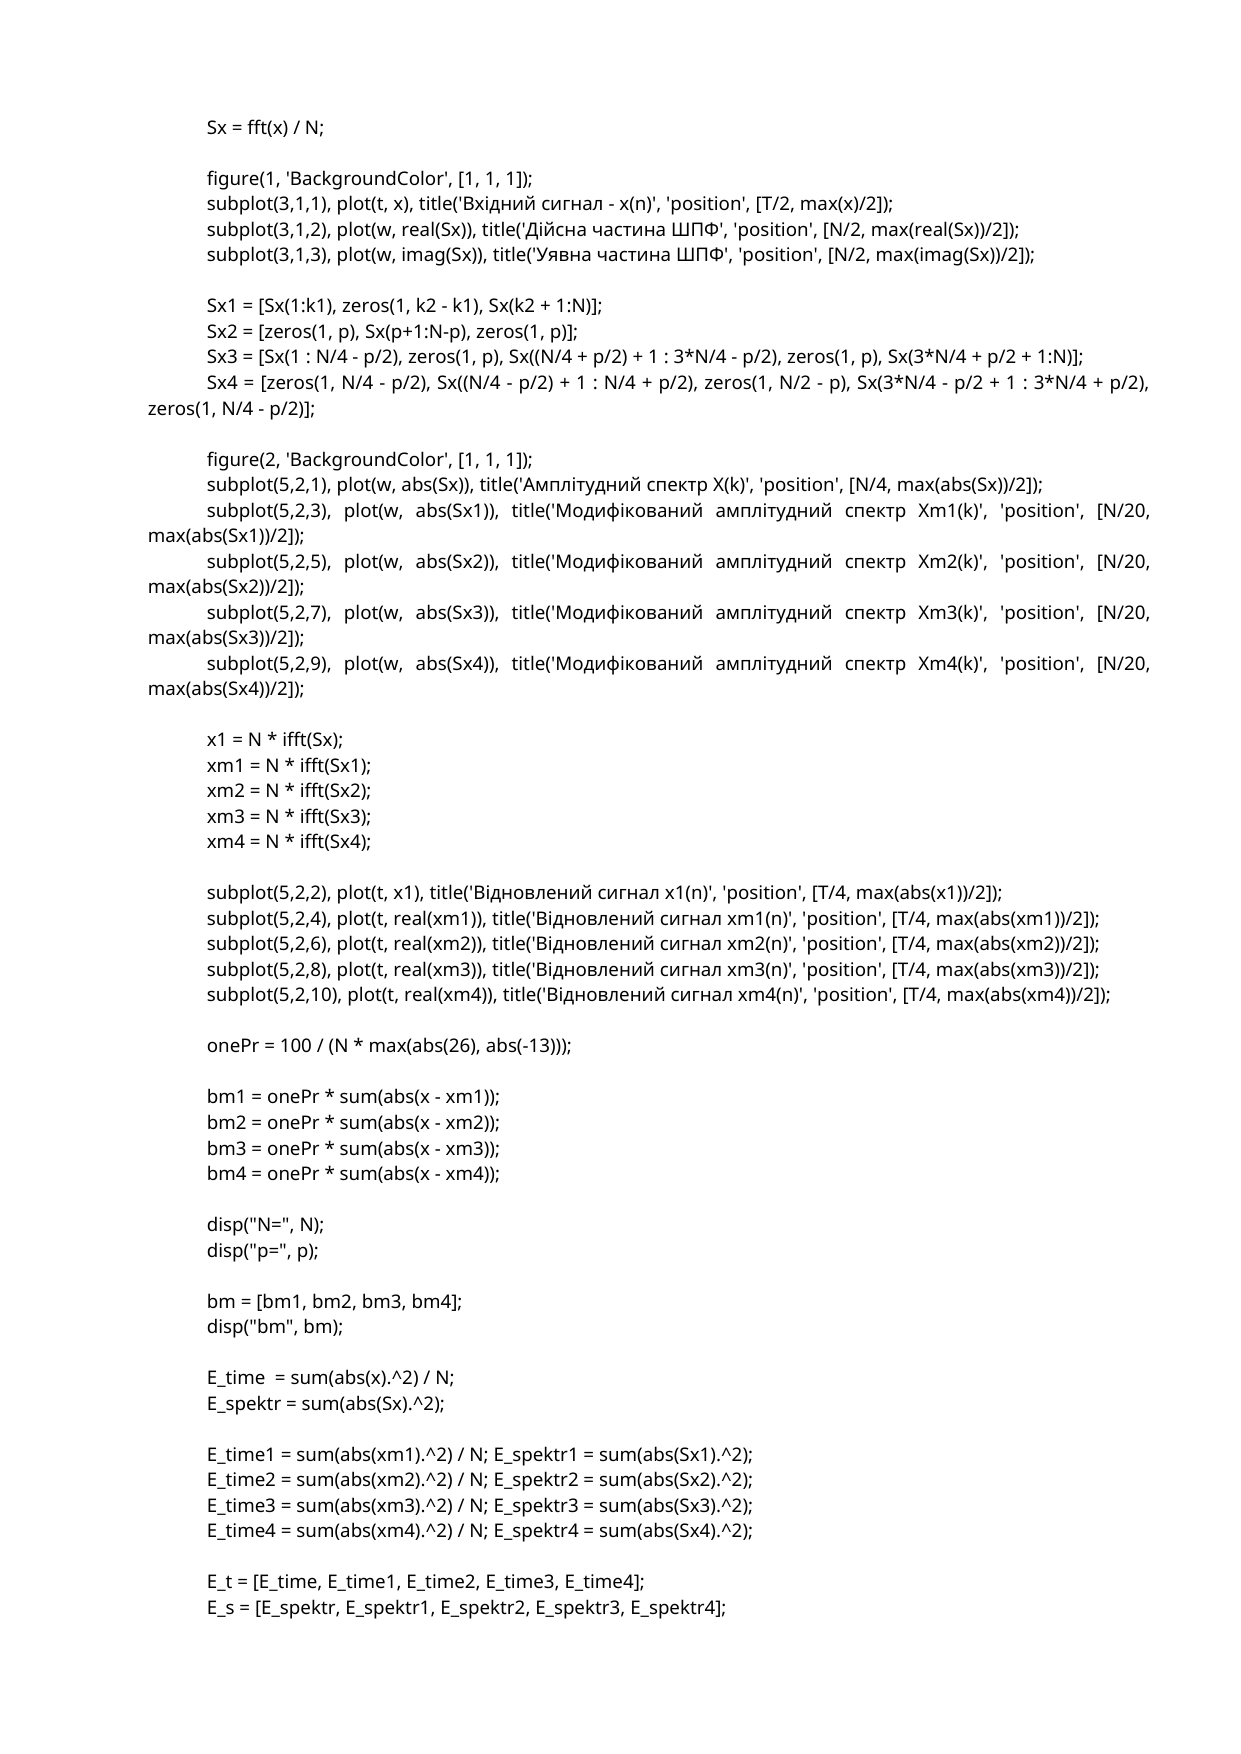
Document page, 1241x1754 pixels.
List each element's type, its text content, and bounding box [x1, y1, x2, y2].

subtitle figure(2, 'BackgroundColor', [1, 1, 1]); [148, 446, 1152, 471]
subtitle Sx1 = [Sx(1:k1), zeros(1, k2 - k1), Sx(k2 + 1:N)]; [148, 293, 1152, 318]
subtitle E_time1 = sum(abs(xm1).^2) / N; E_spektr1 = sum(abs(Sx1).^2); [148, 1441, 1152, 1467]
subtitle subplot(5,2,7), plot(w, abs(Sx3)), title('Модифікований амплітудний спектр Xm3(k)', 'position', [N/20, max(abs(Sx3))/2]); [148, 599, 1152, 650]
subtitle disp("N=", N); [148, 1211, 1152, 1237]
subtitle bm = [bm1, bm2, bm3, bm4]; [148, 1288, 1152, 1313]
subtitle E_time2 = sum(abs(xm2).^2) / N; E_spektr2 = sum(abs(Sx2).^2); [148, 1467, 1152, 1492]
subtitle xm2 = N * ifft(Sx2); [148, 778, 1152, 803]
subtitle E_time4 = sum(abs(xm4).^2) / N; E_spektr4 = sum(abs(Sx4).^2); [148, 1518, 1152, 1543]
subtitle xm3 = N * ifft(Sx3); [148, 803, 1152, 829]
subtitle Sx3 = [Sx(1 : N/4 - p/2), zeros(1, p), Sx((N/4 + p/2) + 1 : 3*N/4 - p/2), zeros(1, p), Sx(3*N/4 + p/2 + 1:N)]; [148, 344, 1152, 369]
subtitle onePr = 100 / (N * max(abs(26), abs(-13))); [148, 1033, 1152, 1058]
subtitle subplot(3,1,3), plot(w, imag(Sx)), title('Уявна частина ШПФ', 'position', [N/2, max(imag(Sx))/2]); [148, 242, 1152, 267]
subtitle Sx2 = [zeros(1, p), Sx(p+1:N-p), zeros(1, p)]; [148, 318, 1152, 344]
subtitle bm3 = onePr * sum(abs(x - xm3)); [148, 1135, 1152, 1160]
subtitle E_t = [E_time, E_time1, E_time2, E_time3, E_time4]; [148, 1569, 1152, 1594]
subtitle E_s = [E_spektr, E_spektr1, E_spektr2, E_spektr3, E_spektr4]; [148, 1594, 1152, 1620]
subtitle disp("p=", p); [148, 1237, 1152, 1262]
subtitle subplot(5,2,2), plot(t, x1), title('Відновлений сигнал x1(n)', 'position', [T/4, max(abs(x1))/2]); [148, 880, 1152, 905]
subtitle subplot(5,2,4), plot(t, real(xm1)), title('Відновлений сигнал xm1(n)', 'position', [T/4, max(abs(xm1))/2]); [148, 905, 1152, 931]
subtitle E_time = sum(abs(x).^2) / N; [148, 1364, 1152, 1390]
subtitle Sx4 = [zeros(1, N/4 - p/2), Sx((N/4 - p/2) + 1 : N/4 + p/2), zeros(1, N/2 - p), Sx(3*N/4 - p/2 + 1 : 3*N/4 + p/2), zeros(1, N/4 - p/2)]; [148, 369, 1152, 420]
subtitle xm1 = N * ifft(Sx1); [148, 752, 1152, 778]
subtitle bm4 = onePr * sum(abs(x - xm4)); [148, 1160, 1152, 1186]
subtitle E_time3 = sum(abs(xm3).^2) / N; E_spektr3 = sum(abs(Sx3).^2); [148, 1492, 1152, 1518]
subtitle subplot(5,2,1), plot(w, abs(Sx)), title('Амплітудний спектр X(k)', 'position', [N/4, max(abs(Sx))/2]); [148, 471, 1152, 497]
subtitle subplot(3,1,1), plot(t, x), title('Вхідний сигнал - x(n)', 'position', [T/2, max(x)/2]); [148, 191, 1152, 216]
subtitle subplot(3,1,2), plot(w, real(Sx)), title('Дійсна частина ШПФ', 'position', [N/2, max(real(Sx))/2]); [148, 216, 1152, 242]
subtitle E_spektr = sum(abs(Sx).^2); [148, 1390, 1152, 1416]
subtitle Sx = fft(x) / N; [148, 114, 1152, 139]
subtitle subplot(5,2,10), plot(t, real(xm4)), title('Відновлений сигнал xm4(n)', 'position', [T/4, max(abs(xm4))/2]); [148, 982, 1152, 1007]
subtitle subplot(5,2,9), plot(w, abs(Sx4)), title('Модифікований амплітудний спектр Xm4(k)', 'position', [N/20, max(abs(Sx4))/2]); [148, 650, 1152, 701]
subtitle x1 = N * ifft(Sx); [148, 727, 1152, 752]
subtitle subplot(5,2,6), plot(t, real(xm2)), title('Відновлений сигнал xm2(n)', 'position', [T/4, max(abs(xm2))/2]); [148, 931, 1152, 956]
subtitle subplot(5,2,3), plot(w, abs(Sx1)), title('Модифікований амплітудний спектр Xm1(k)', 'position', [N/20, max(abs(Sx1))/2]); [148, 497, 1152, 548]
subtitle bm1 = onePr * sum(abs(x - xm1)); [148, 1084, 1152, 1109]
subtitle disp("bm", bm); [148, 1313, 1152, 1339]
subtitle figure(1, 'BackgroundColor', [1, 1, 1]); [148, 165, 1152, 191]
subtitle subplot(5,2,5), plot(w, abs(Sx2)), title('Модифікований амплітудний спектр Xm2(k)', 'position', [N/20, max(abs(Sx2))/2]); [148, 548, 1152, 599]
subtitle bm2 = onePr * sum(abs(x - xm2)); [148, 1109, 1152, 1135]
subtitle xm4 = N * ifft(Sx4); [148, 829, 1152, 854]
subtitle subplot(5,2,8), plot(t, real(xm3)), title('Відновлений сигнал xm3(n)', 'position', [T/4, max(abs(xm3))/2]); [148, 956, 1152, 982]
